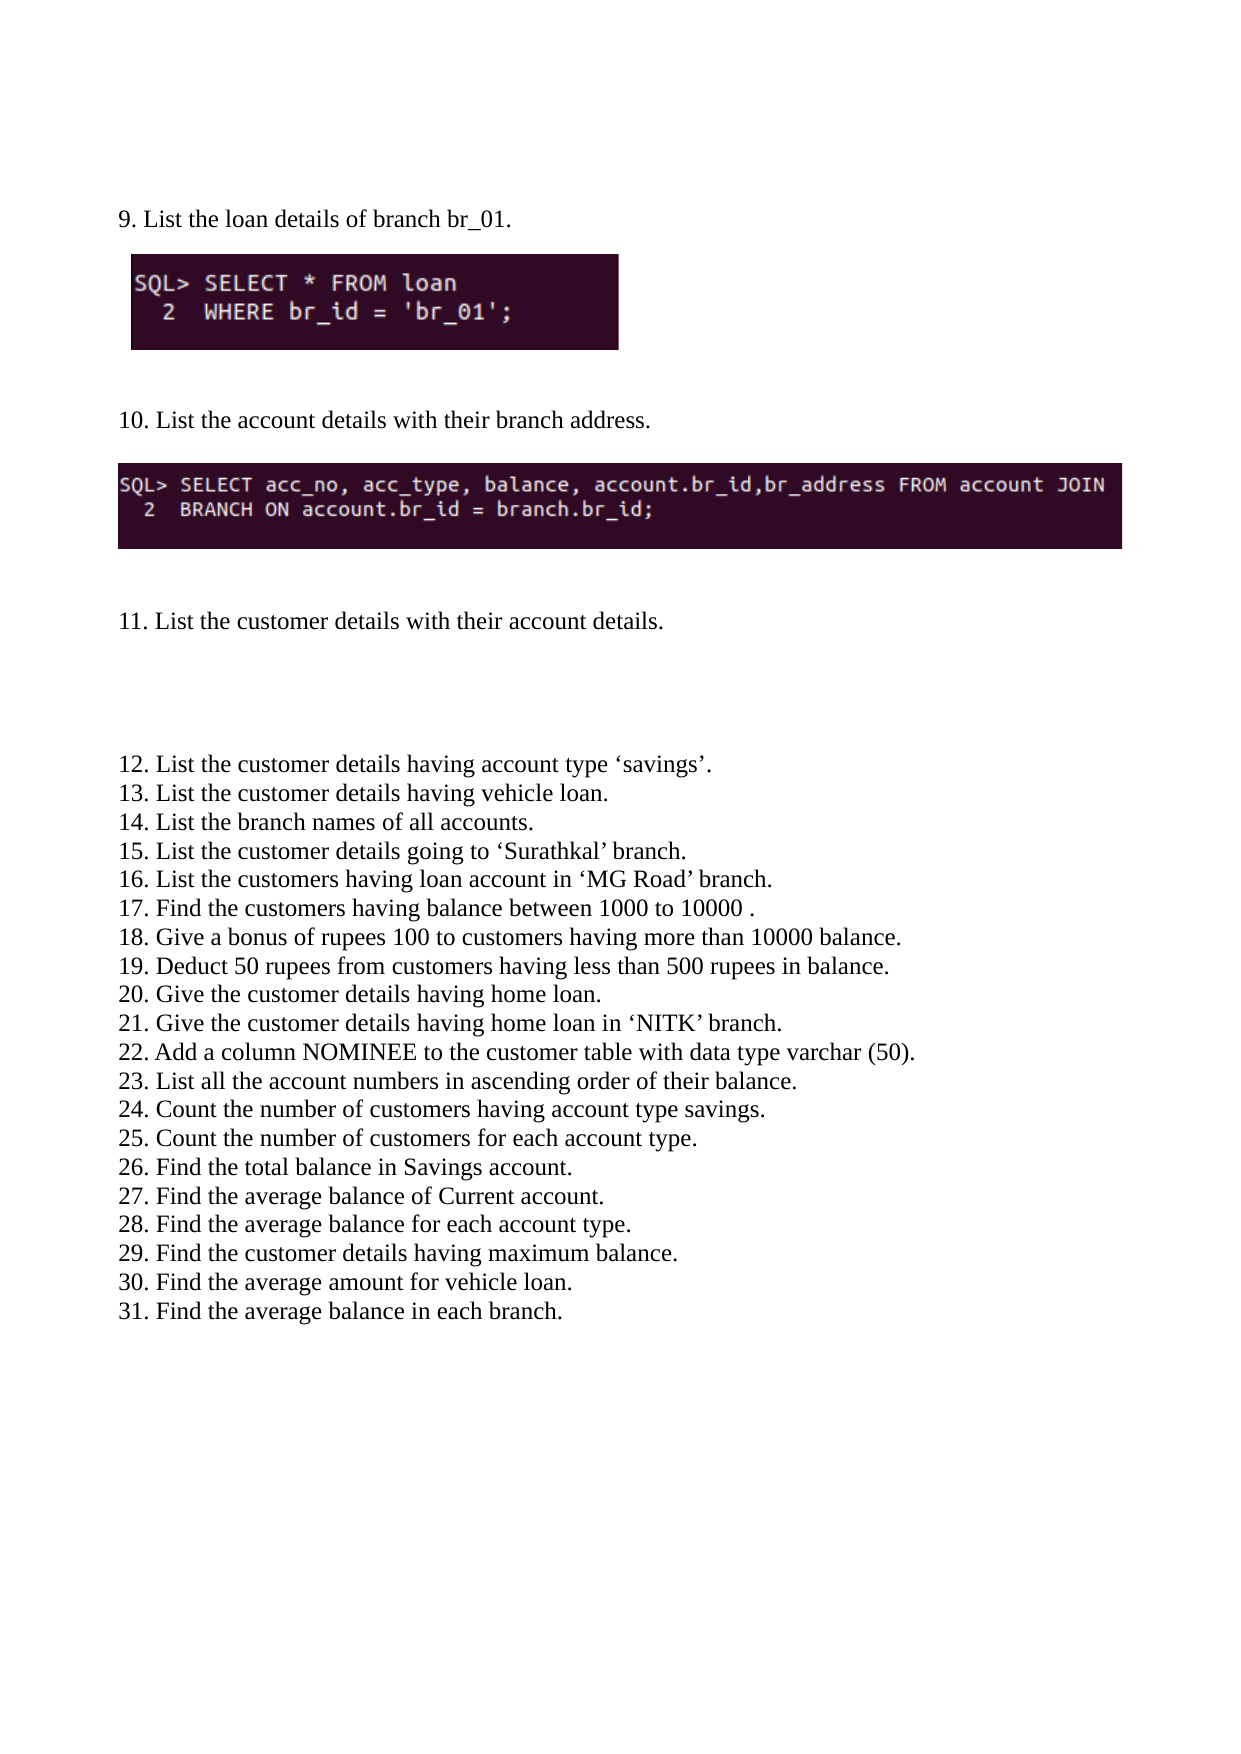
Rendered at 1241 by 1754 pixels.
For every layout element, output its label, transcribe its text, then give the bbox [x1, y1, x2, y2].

text 24. Count the number of customers having account type savings. [118, 1094, 1122, 1123]
text 9. List the loan details of branch br_01. [118, 204, 1122, 233]
text 15. List the customer details going to ‘Surathkal’ branch. [118, 836, 1122, 864]
text 26. Find the total balance in Savings account. [118, 1152, 1122, 1181]
text 11. List the customer details with their account details. [118, 606, 1122, 634]
text 13. List the customer details having vehicle loan. [118, 778, 1122, 807]
text 23. List all the account numbers in ascending order of their balance. [118, 1066, 1122, 1094]
text 25. Count the number of customers for each account type. [118, 1123, 1122, 1152]
text 28. Find the average balance for each account type. [118, 1209, 1122, 1238]
picture [131, 254, 619, 350]
text 29. Find the customer details having maximum balance. [118, 1238, 1122, 1267]
text 19. Deduct 50 rupees from customers having less than 500 rupees in balance. [118, 951, 1122, 979]
text 17. Find the customers having balance between 1000 to 10000 . [118, 893, 1122, 922]
text 14. List the branch names of all accounts. [118, 807, 1122, 836]
picture [118, 463, 1123, 549]
text 22. Add a column NOMINEE to the customer table with data type varchar (50). [118, 1037, 1122, 1066]
text 31. Find the average balance in each branch. [118, 1296, 1122, 1324]
text 18. Give a bonus of rupees 100 to customers having more than 10000 balance. [118, 922, 1122, 951]
text 27. Find the average balance of Current account. [118, 1181, 1122, 1209]
text 12. List the customer details having account type ‘savings’. [118, 749, 1122, 778]
text 21. Give the customer details having home loan in ‘NITK’ branch. [118, 1008, 1122, 1037]
text 20. Give the customer details having home loan. [118, 979, 1122, 1008]
text 10. List the account details with their branch address. [118, 406, 1122, 434]
text 16. List the customers having loan account in ‘MG Road’ branch. [118, 864, 1122, 893]
text 30. Find the average amount for vehicle loan. [118, 1267, 1122, 1296]
